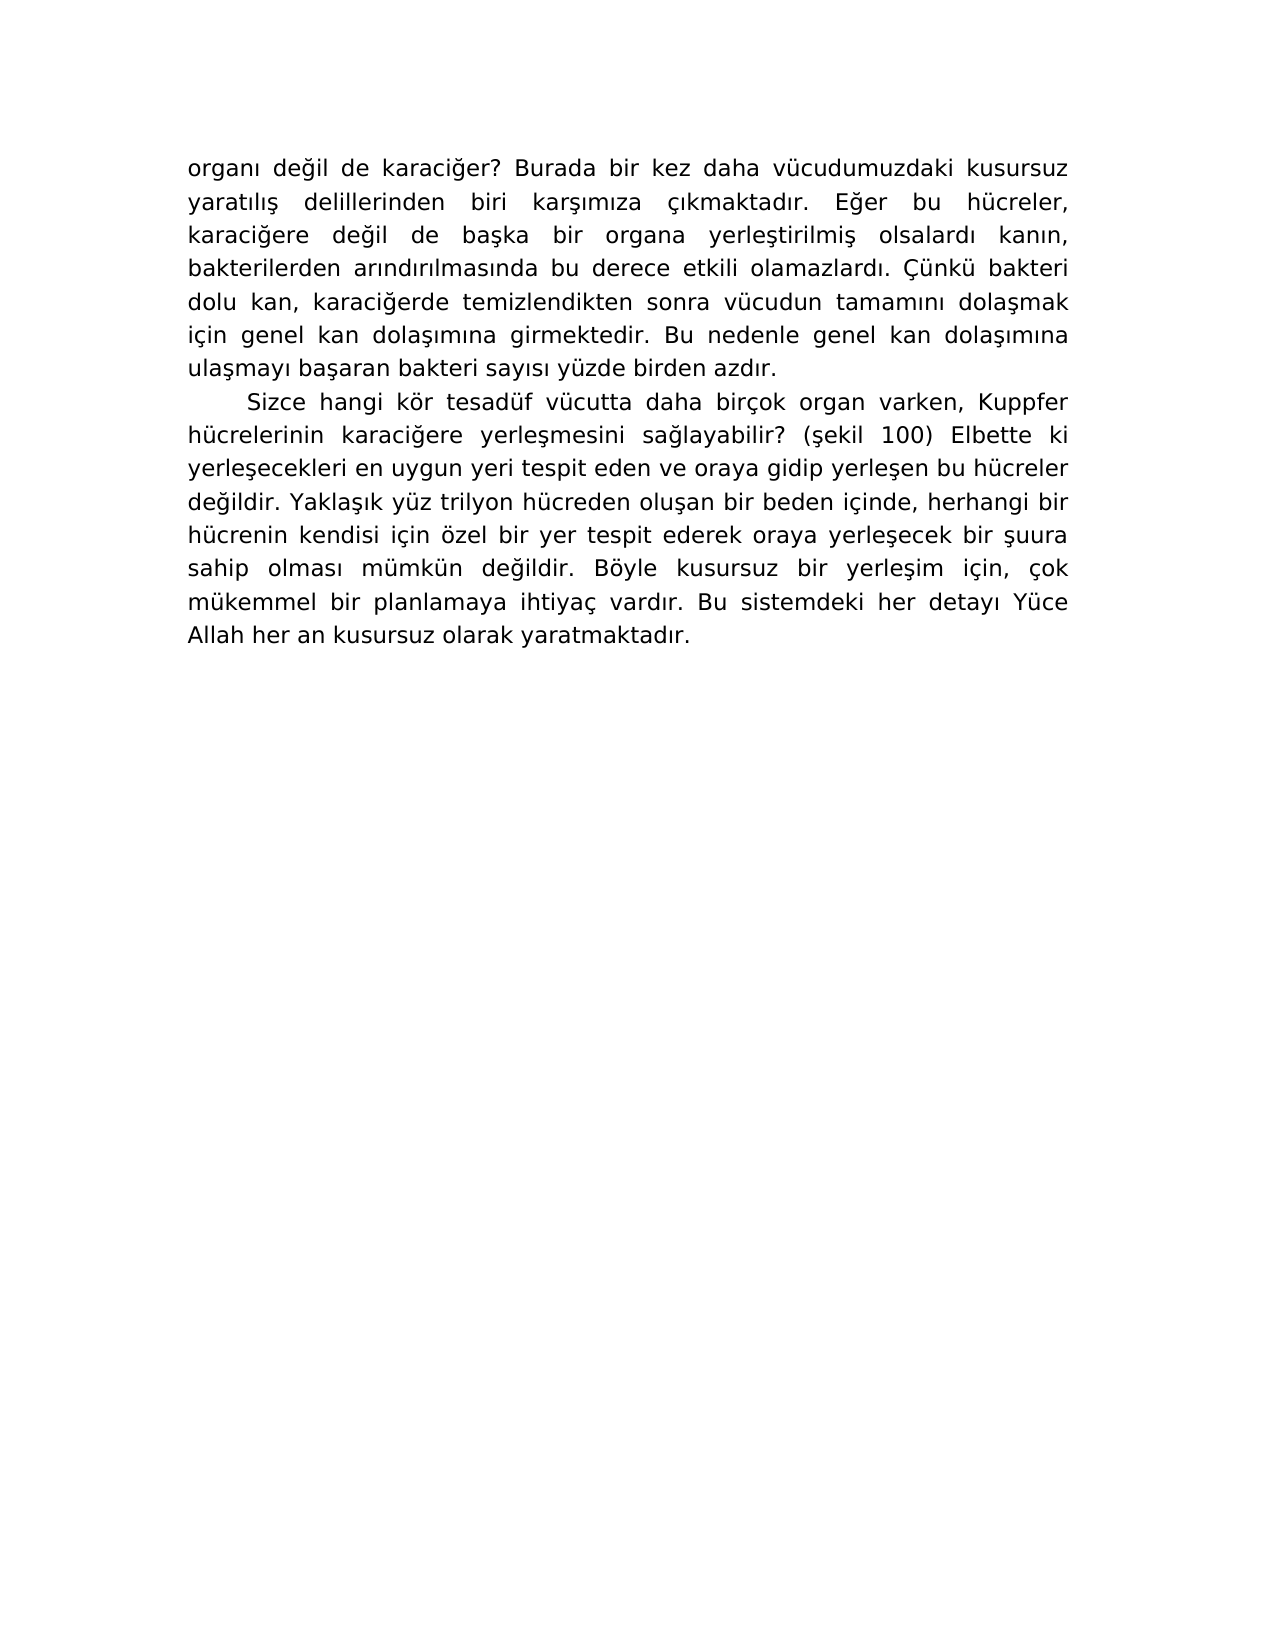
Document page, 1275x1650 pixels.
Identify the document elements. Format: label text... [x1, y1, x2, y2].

text organı değil de karaciğer? Burada bir kez daha vücudumuzdaki kusursuz yaratılış delillerinden biri karşımıza çıkmaktadır. Eğer bu hücreler, karaciğere değil de başka bir organa yerleştirilmiş olsalardı kanın, bakterilerden arındırılmasında bu derece etkili olamazlardı. Çünkü bakteri dolu kan, karaciğerde temizlendikten sonra vücudun tamamını dolaşmak için genel kan dolaşımına girmektedir. Bu nedenle genel kan dolaşımına ulaşmayı başaran bakteri sayısı yüzde birden azdır. [187, 150, 1070, 383]
text Sizce hangi kör tesadüf vücutta daha birçok organ varken, Kuppfer hücrelerinin karaciğere yerleşmesini sağlayabilir? (şekil 100) Elbette ki yerleşecekleri en uygun yeri tespit eden ve oraya gidip yerleşen bu hücreler değildir. Yaklaşık yüz trilyon hücreden oluşan bir beden içinde, herhangi bir hücrenin kendisi için özel bir yer tespit ederek oraya yerleşecek bir şuura sahip olması mümkün değildir. Böyle kusursuz bir yerleşim için, çok mükemmel bir planlamaya ihtiyaç vardır. Bu sistemdeki her detayı Yüce Allah her an kusursuz olarak yaratmaktadır. [187, 383, 1070, 650]
